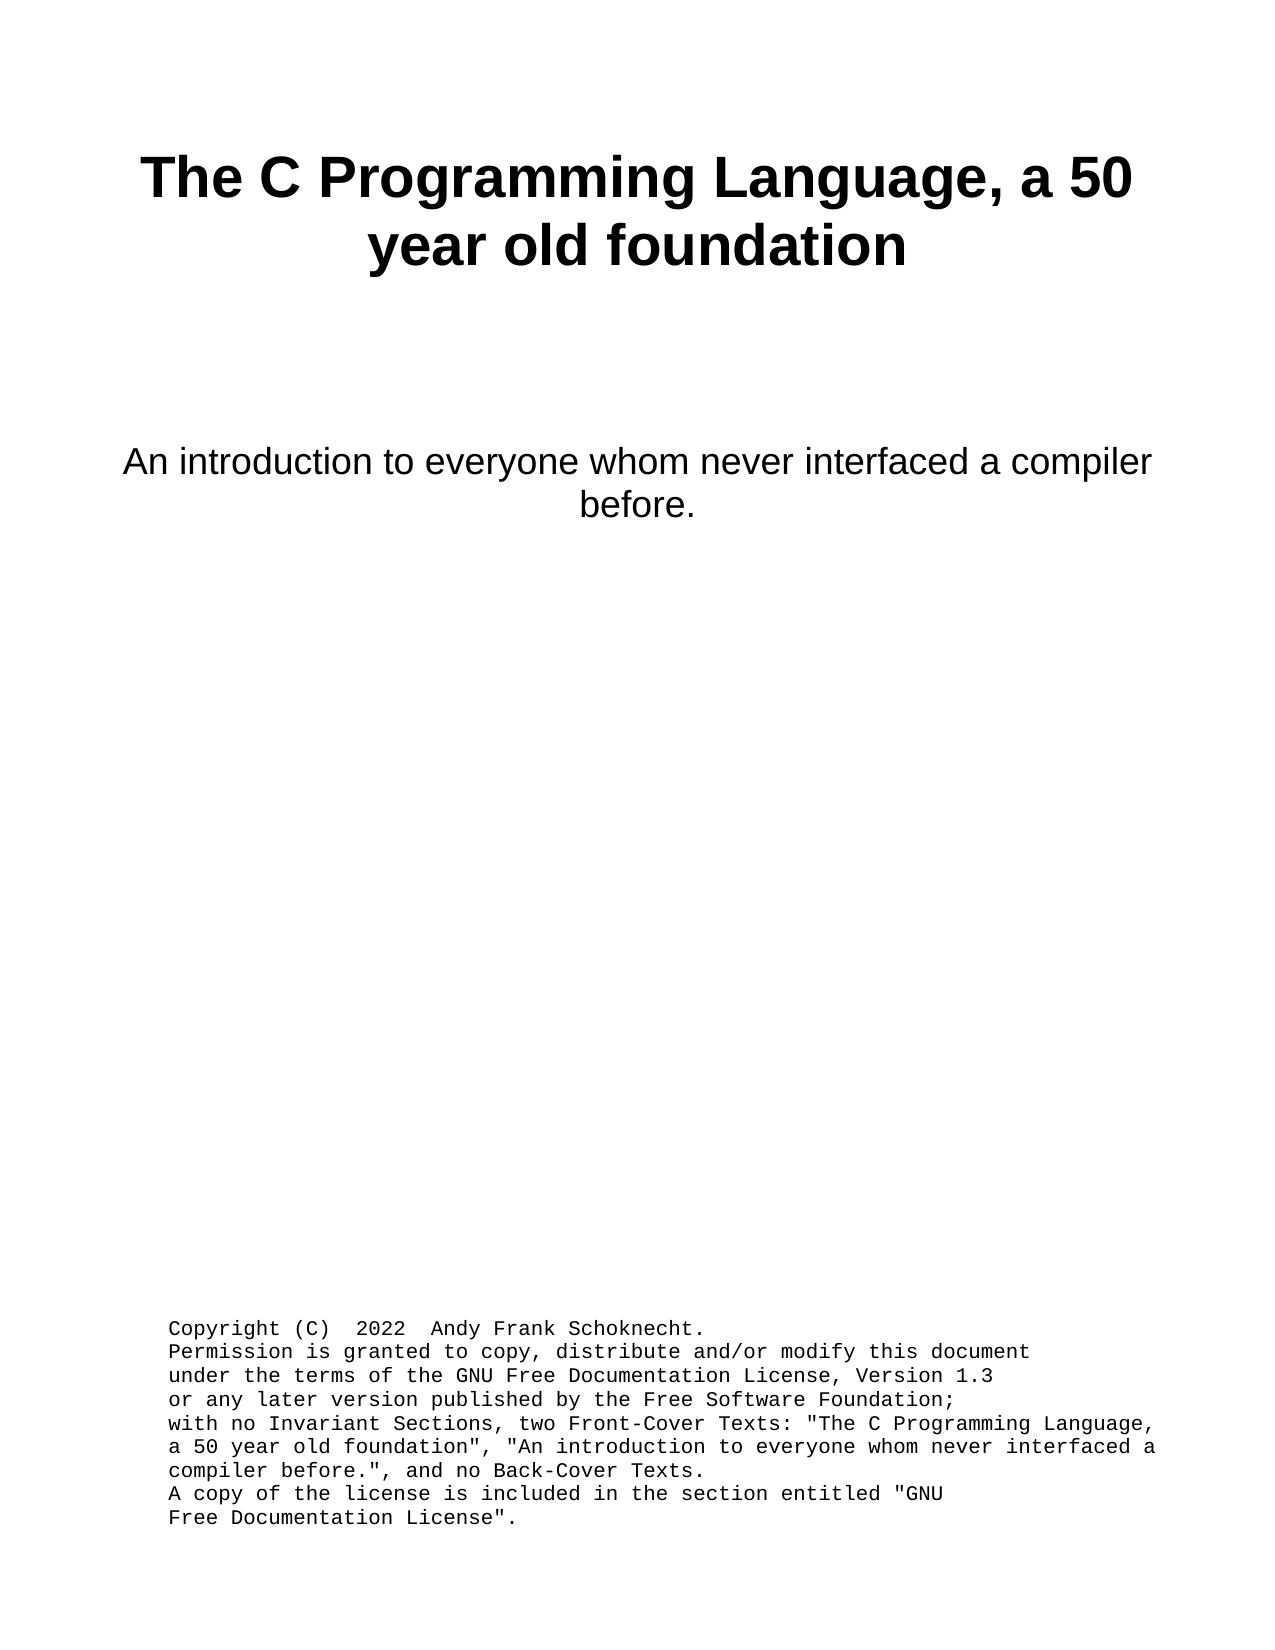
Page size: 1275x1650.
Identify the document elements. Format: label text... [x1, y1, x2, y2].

text compiler before.", and no Back-Cover Texts. [118, 1460, 1157, 1483]
subtitle An introduction to everyone whom never interfaced a compiler before. [118, 439, 1157, 525]
text or any later version published by the Free Software Foundation; [118, 1389, 1157, 1412]
text Permission is granted to copy, distribute and/or modify this document [118, 1342, 1157, 1365]
title The C Programming Language, a 50 year old foundation [118, 143, 1157, 277]
text under the terms of the GNU Free Documentation License, Version 1.3 [118, 1365, 1157, 1389]
text Free Documentation License". [118, 1507, 1157, 1531]
text A copy of the license is included in the section entitled "GNU [118, 1483, 1157, 1507]
text Copyright (C) 2022 Andy Frank Schoknecht. [118, 1318, 1157, 1342]
text with no Invariant Sections, two Front-Cover Texts: "The C Programming Language, [118, 1412, 1157, 1436]
text a 50 year old foundation", "An introduction to everyone whom never interfaced a [118, 1436, 1157, 1460]
